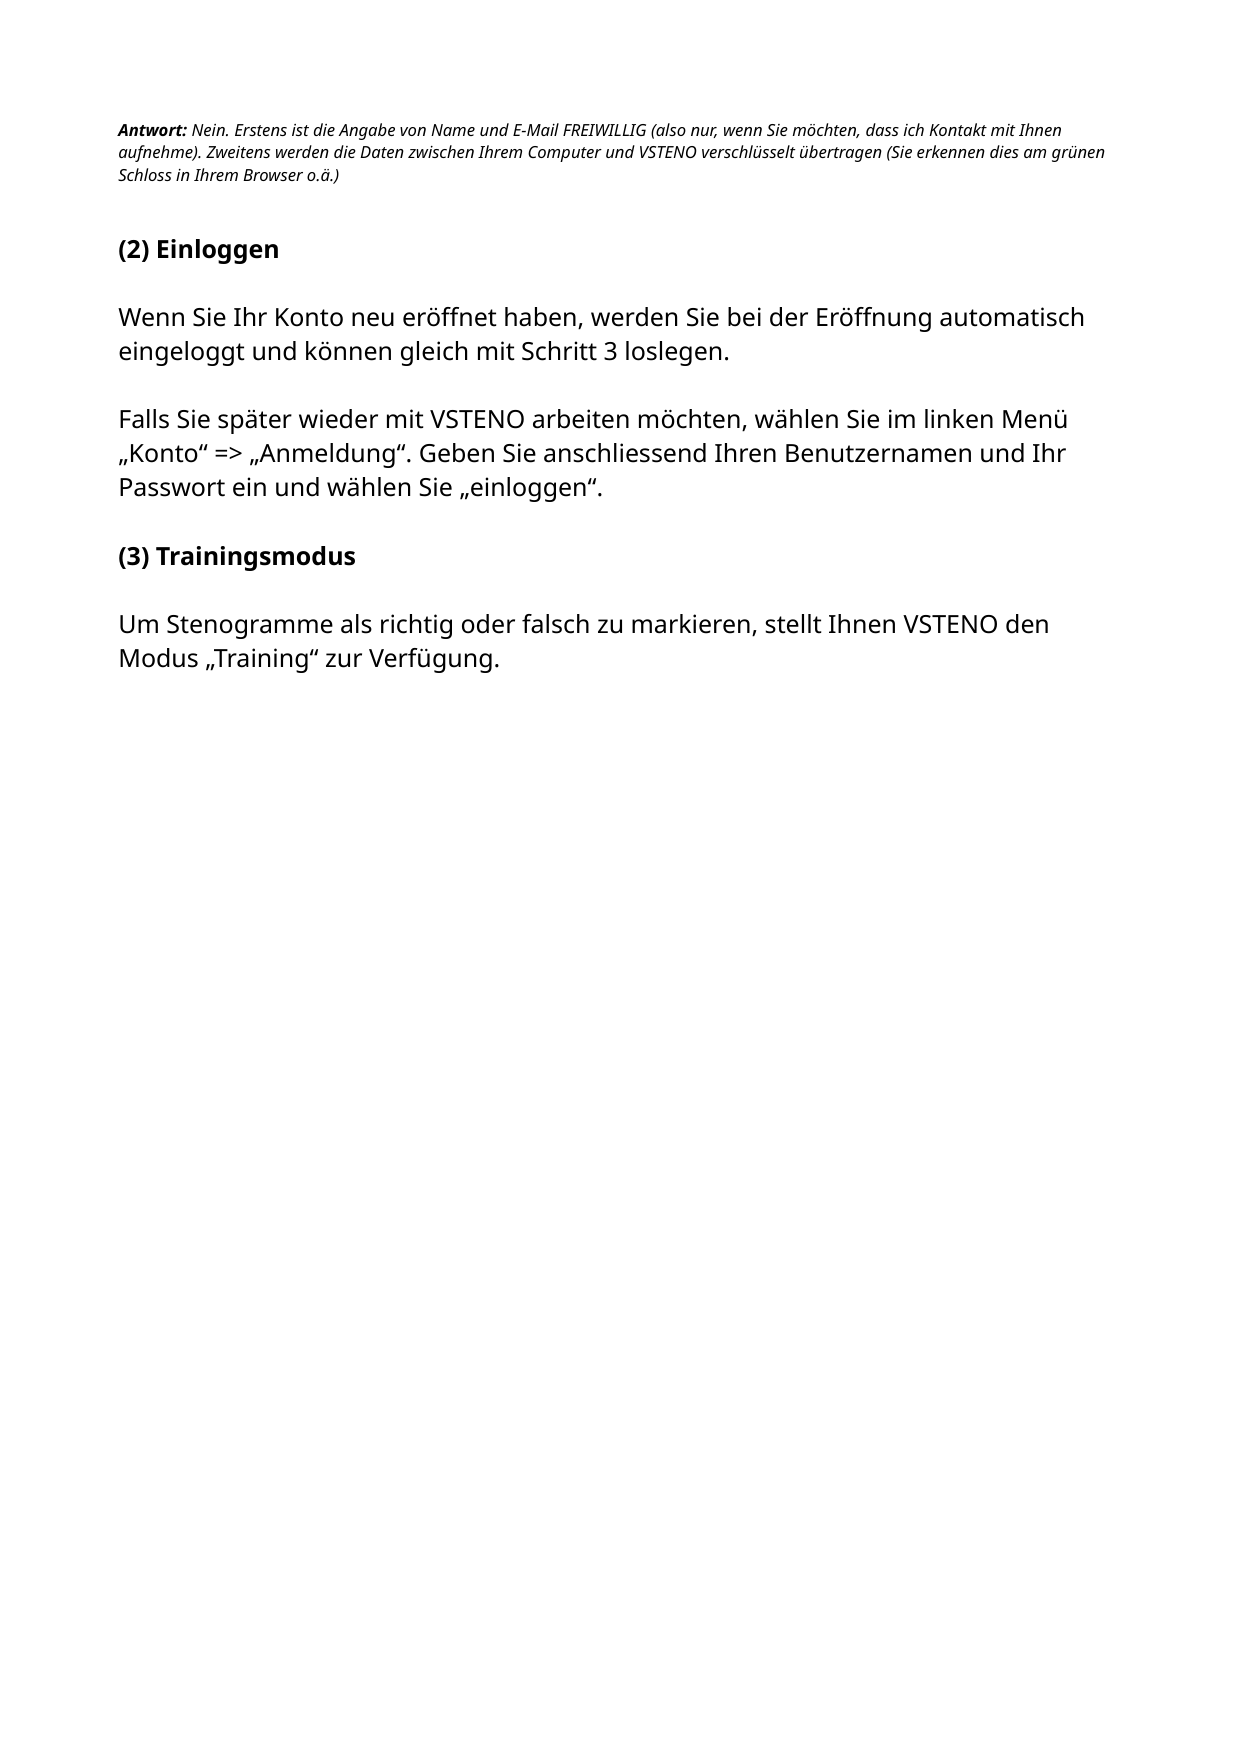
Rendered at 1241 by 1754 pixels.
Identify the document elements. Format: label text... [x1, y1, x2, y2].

text Um Stenogramme als richtig oder falsch zu markieren, stellt Ihnen VSTENO den Modus „Training“ zur Verfügung. [118, 606, 1122, 674]
text (2) Einloggen [118, 232, 1122, 266]
text Wenn Sie Ihr Konto neu eröffnet haben, werden Sie bei der Eröffnung automatisch eingeloggt und können gleich mit Schritt 3 loslegen. [118, 300, 1122, 368]
text (3) Trainingsmodus [118, 538, 1122, 572]
text Falls Sie später wieder mit VSTENO arbeiten möchten, wählen Sie im linken Menü „Konto“ => „Anmeldung“. Geben Sie anschliessend Ihren Benutzernamen und Ihr Passwort ein und wählen Sie „einloggen“. [118, 402, 1122, 504]
text Antwort: Nein. Erstens ist die Angabe von Name und E-Mail FREIWILLIG (also nur, wenn Sie möchten, dass ich Kontakt mit Ihnen aufnehme). Zweitens werden die Daten zwischen Ihrem Computer und VSTENO verschlüsselt übertragen (Sie erkennen dies am grünen Schloss in Ihrem Browser o.ä.) [118, 118, 1122, 186]
